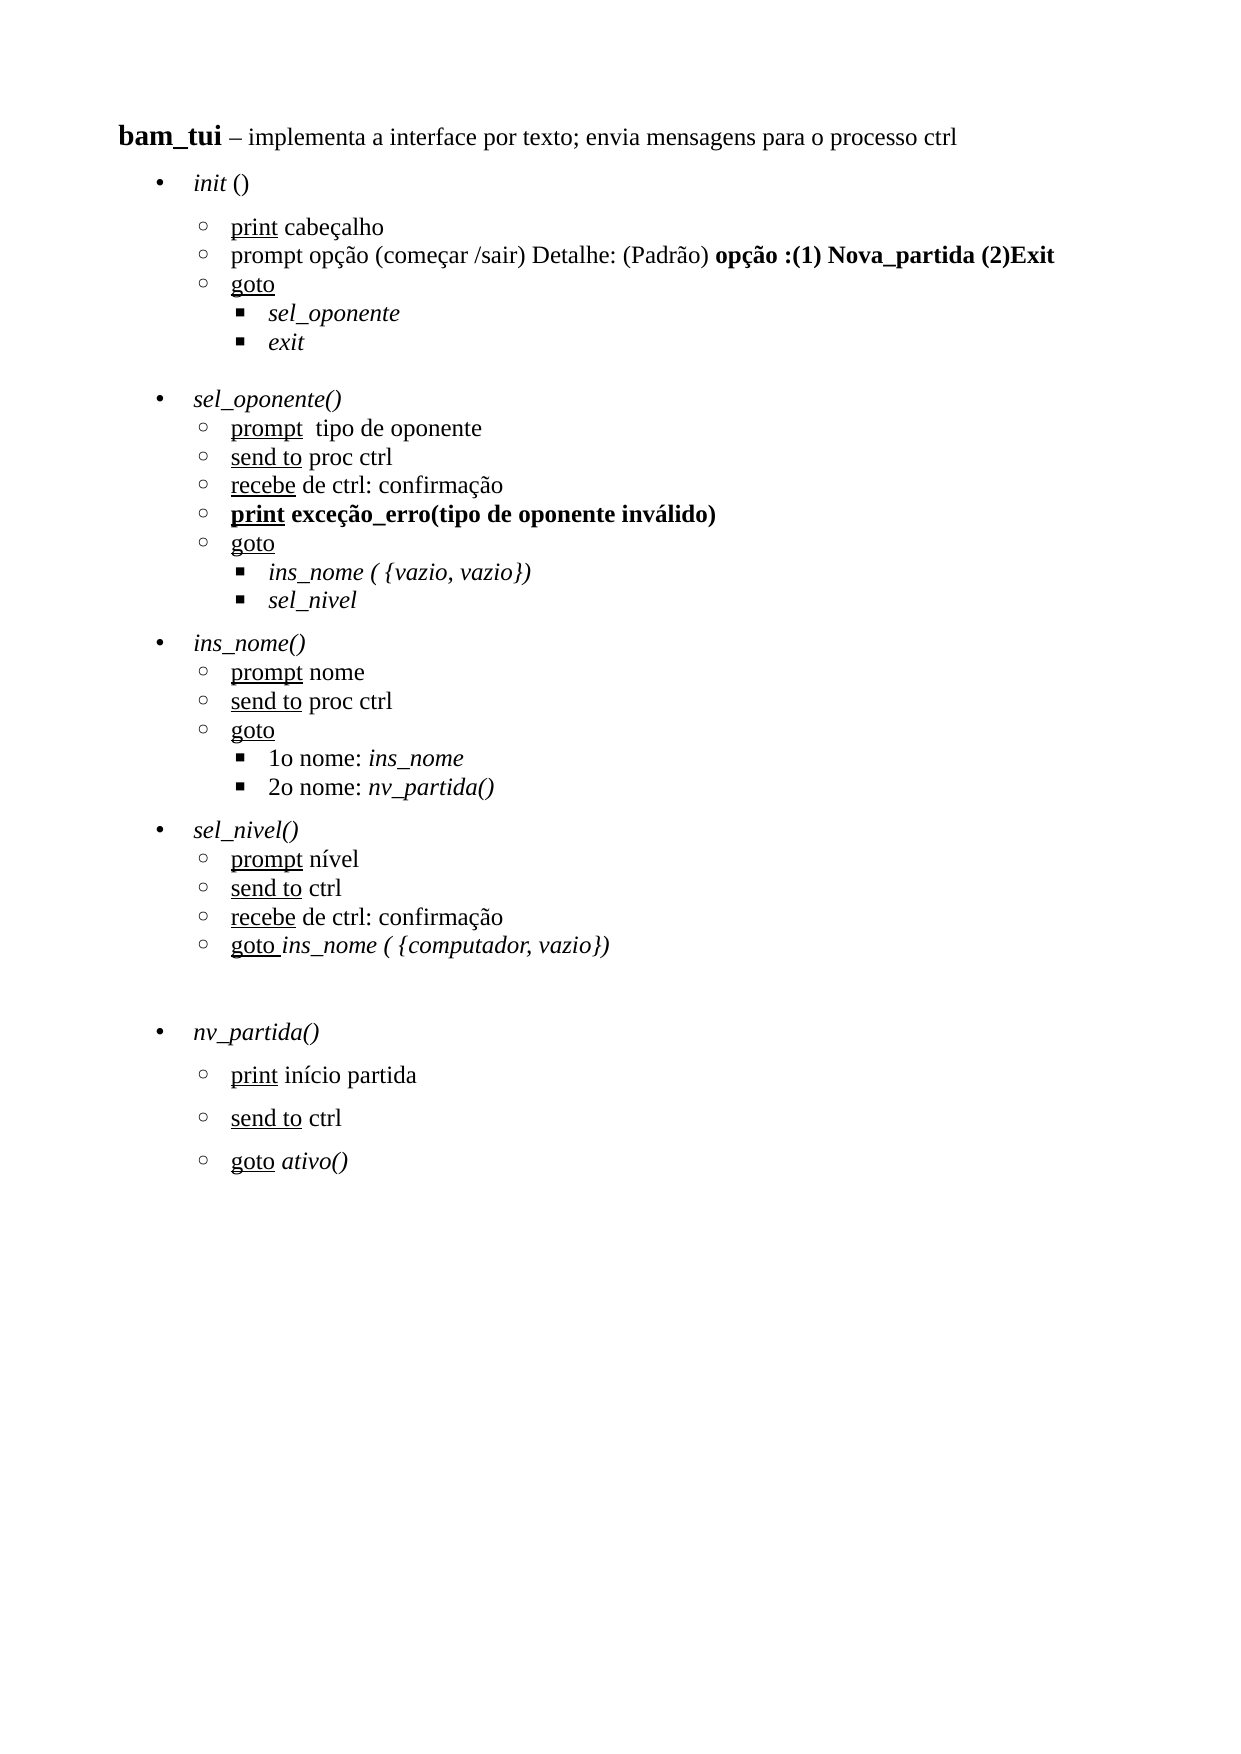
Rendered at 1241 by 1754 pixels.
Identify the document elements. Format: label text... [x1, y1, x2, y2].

list print início partida [193, 1060, 1122, 1088]
list goto ins_nome ( {computador, vazio}) [193, 930, 1122, 959]
list ins_nome() [156, 628, 1122, 657]
list send to ctrl [193, 873, 1122, 902]
list nv_partida() [156, 1017, 1122, 1045]
list send to ctrl [193, 1103, 1122, 1132]
list prompt nome [193, 657, 1122, 686]
list goto [193, 269, 1122, 298]
list goto ativo() [193, 1146, 1122, 1175]
list sel_oponente() [156, 384, 1122, 413]
list sel_nivel() [156, 815, 1122, 844]
list prompt opção (começar /sair) Detalhe: (Padrão) opção :(1) Nova_partida (2)Exit [193, 240, 1122, 269]
list recebe de ctrl: confirmação [193, 902, 1122, 930]
text bam_tui – implementa a interface por texto; envia mensagens para o processo ctrl [118, 118, 1122, 152]
list prompt nível [193, 844, 1122, 873]
list ins_nome ( {vazio, vazio}) [231, 557, 1122, 585]
list goto [193, 528, 1122, 557]
list prompt tipo de oponente [193, 413, 1122, 442]
list 1o nome: ins_nome [231, 743, 1122, 772]
list exit [231, 327, 1122, 355]
list send to proc ctrl [193, 686, 1122, 715]
list send to proc ctrl [193, 442, 1122, 470]
list goto [193, 715, 1122, 743]
list print cabeçalho [193, 212, 1122, 240]
list init () [156, 168, 1122, 197]
list 2o nome: nv_partida() [231, 772, 1122, 801]
list sel_oponente [231, 298, 1122, 327]
list sel_nivel [231, 585, 1122, 614]
list recebe de ctrl: confirmação [193, 470, 1122, 499]
list print exceção_erro(tipo de oponente inválido) [193, 499, 1122, 528]
